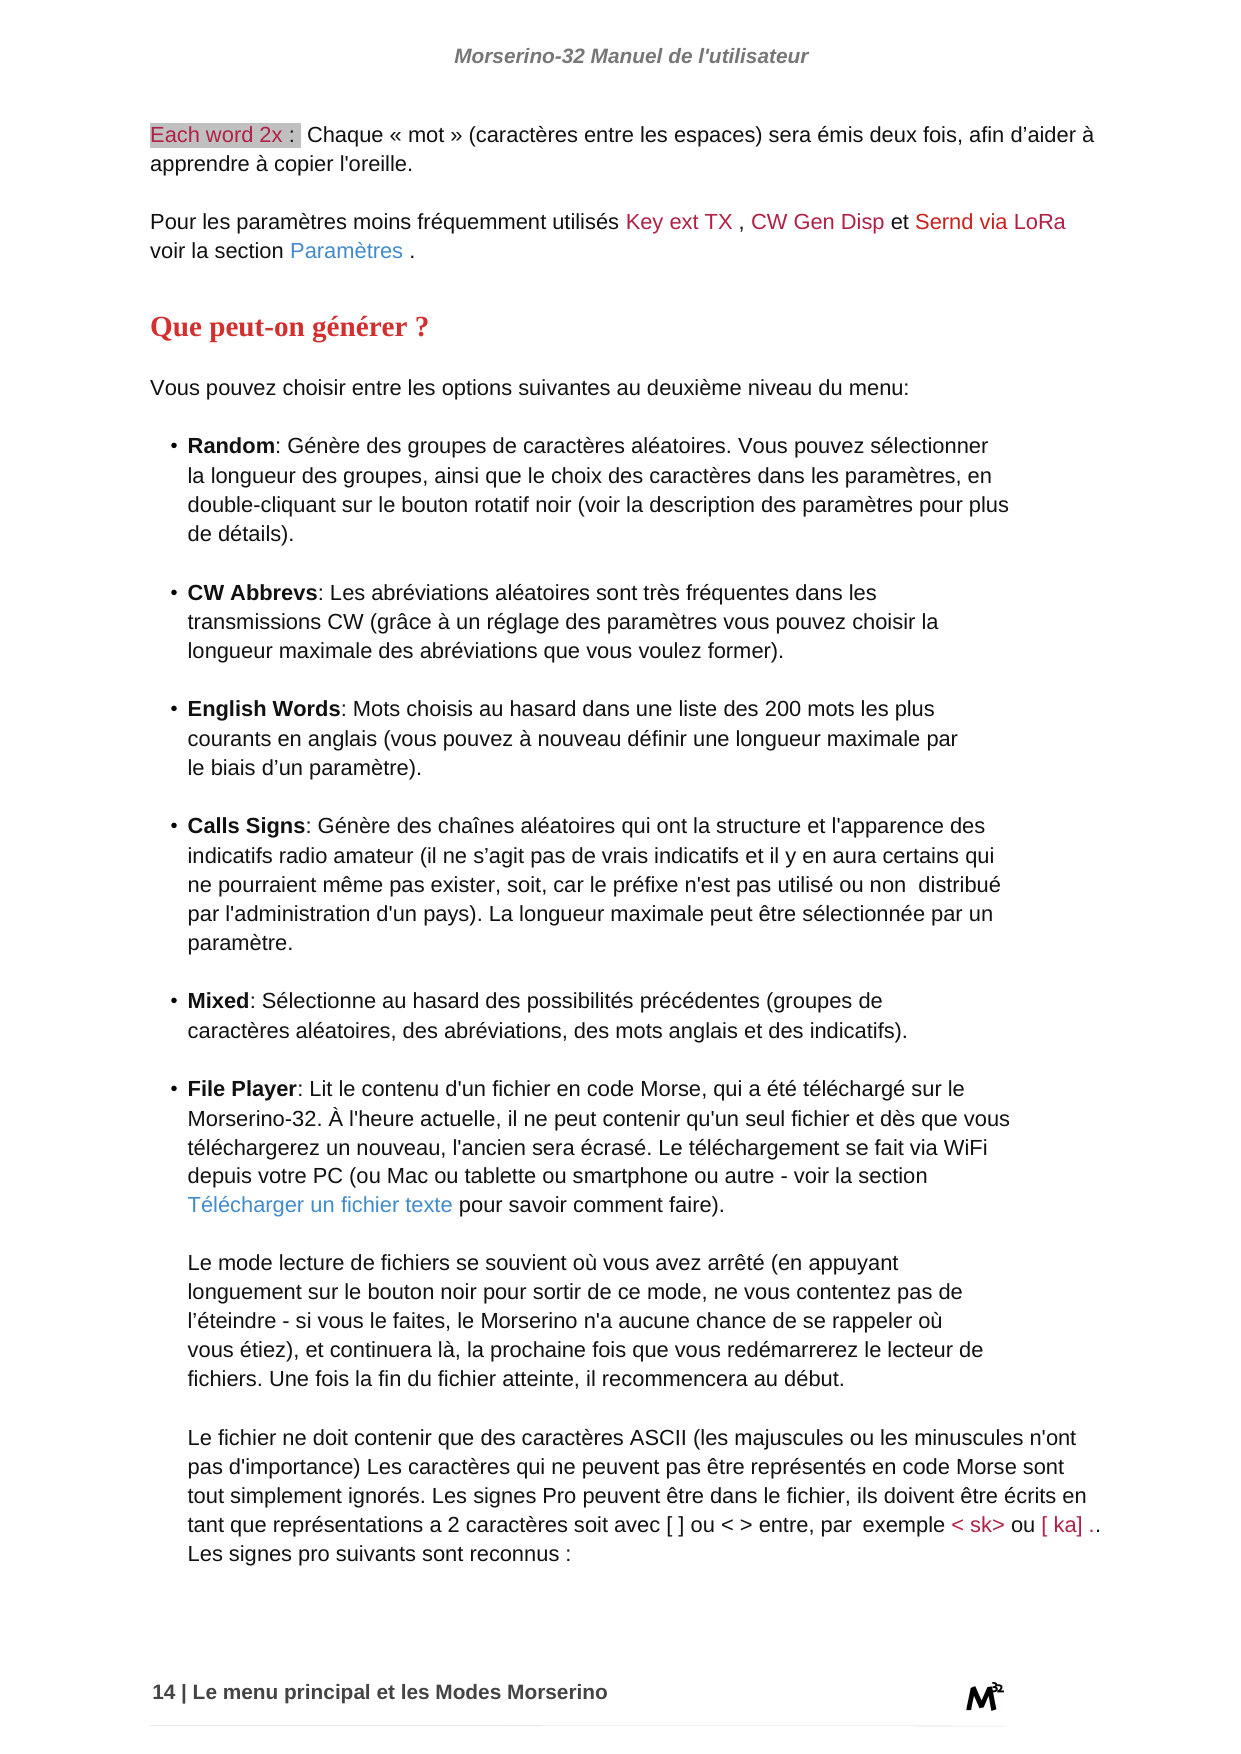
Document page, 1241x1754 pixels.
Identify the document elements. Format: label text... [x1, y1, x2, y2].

text Le fichier ne doit contenir que des caractères ASCII (les majuscules ou les minuscules n'ont pas d'importance) Les caractères qui ne peuvent pas être représentés en code Morse sont tout simplement ignorés. Les signes Pro peuvent être dans le fichier, ils doivent être écrits en tant que représentations a 2 caractères soit avec [ ] ou < > entre, par exemple < sk> ou [ ka] .. Les signes pro suivants sont reconnus : [187, 1425, 1102, 1566]
list Random: Génère des groupes de caractères aléatoires. Vous pouvez sélectionner la longueur des groupes, ainsi que le choix des caractères dans les paramètres, en double-cliquant sur le bouton rotatif noir (voir la description des paramètres pour plus de détails). [170, 433, 1012, 546]
text voir la section Paramètres . [150, 238, 1102, 263]
list File Player: Lit le contenu d'un fichier en code Morse, qui a été téléchargé sur le Morserino-32. À l'heure actuelle, il ne peut contenir qu'un seul fichier et dès que vous téléchargerez un nouveau, l'ancien sera écrasé. Le téléchargement se fait via WiFi depuis votre PC (ou Mac ou tablette ou smartphone ou autre - voir la section Télécharger un fichier texte pour savoir comment faire). [170, 1075, 1016, 1218]
list Mixed: Sélectionne au hasard des possibilités précédentes (groupes de caractères aléatoires, des abréviations, des mots anglais et des indicatifs). [170, 987, 989, 1043]
text Que peut-on générer ? [150, 312, 1102, 342]
text vous étiez), et continuera là, la prochaine fois que vous redémarrerez le lecteur de fichiers. Une fois la fin du fichier atteinte, il recommencera au début. [187, 1337, 1014, 1391]
text 14 | Le menu principal et les Modes Morserino [152, 1679, 1102, 1704]
text Vous pouvez choisir entre les options suivantes au deuxième niveau du menu: [150, 375, 1102, 400]
list CW Abbrevs: Les abréviations aléatoires sont très fréquentes dans les transmissions CW (grâce à un réglage des paramètres vous pouvez choisir la longueur maximale des abréviations que vous voulez former). [170, 578, 1012, 663]
text Each word 2x : Chaque « mot » (caractères entre les espaces) sera émis deux fois, afin d’aider à apprendre à copier l'oreille. [150, 122, 1102, 177]
list English Words: Mots choisis au hasard dans une liste des 200 mots les plus courants en anglais (vous pouvez à nouveau définir une longueur maximale par le biais d’un paramètre). [170, 696, 974, 780]
text Morserino-32 Manuel de l'utilisateur [454, 44, 1102, 68]
text Le mode lecture de fichiers se souvient où vous avez arrêté (en appuyant longuement sur le bouton noir pour sortir de ce mode, ne vous contentez pas de l’éteindre - si vous le faites, le Morserino n'a aucune chance de se rappeler où [187, 1250, 1014, 1333]
list Calls Signs: Génère des chaînes aléatoires qui ont la structure et l'apparence des indicatifs radio amateur (il ne s’agit pas de vrais indicatifs et il y en aura certains qui ne pourraient même pas exister, soit, car le préfixe n'est pas utilisé ou non distribué par l'administration d'un pays). La longueur maximale peut être sélectionnée par un paramètre. [170, 812, 1008, 955]
text Pour les paramètres moins fréquemment utilisés Key ext TX , CW Gen Disp et Sernd via LoRa [150, 209, 1102, 234]
